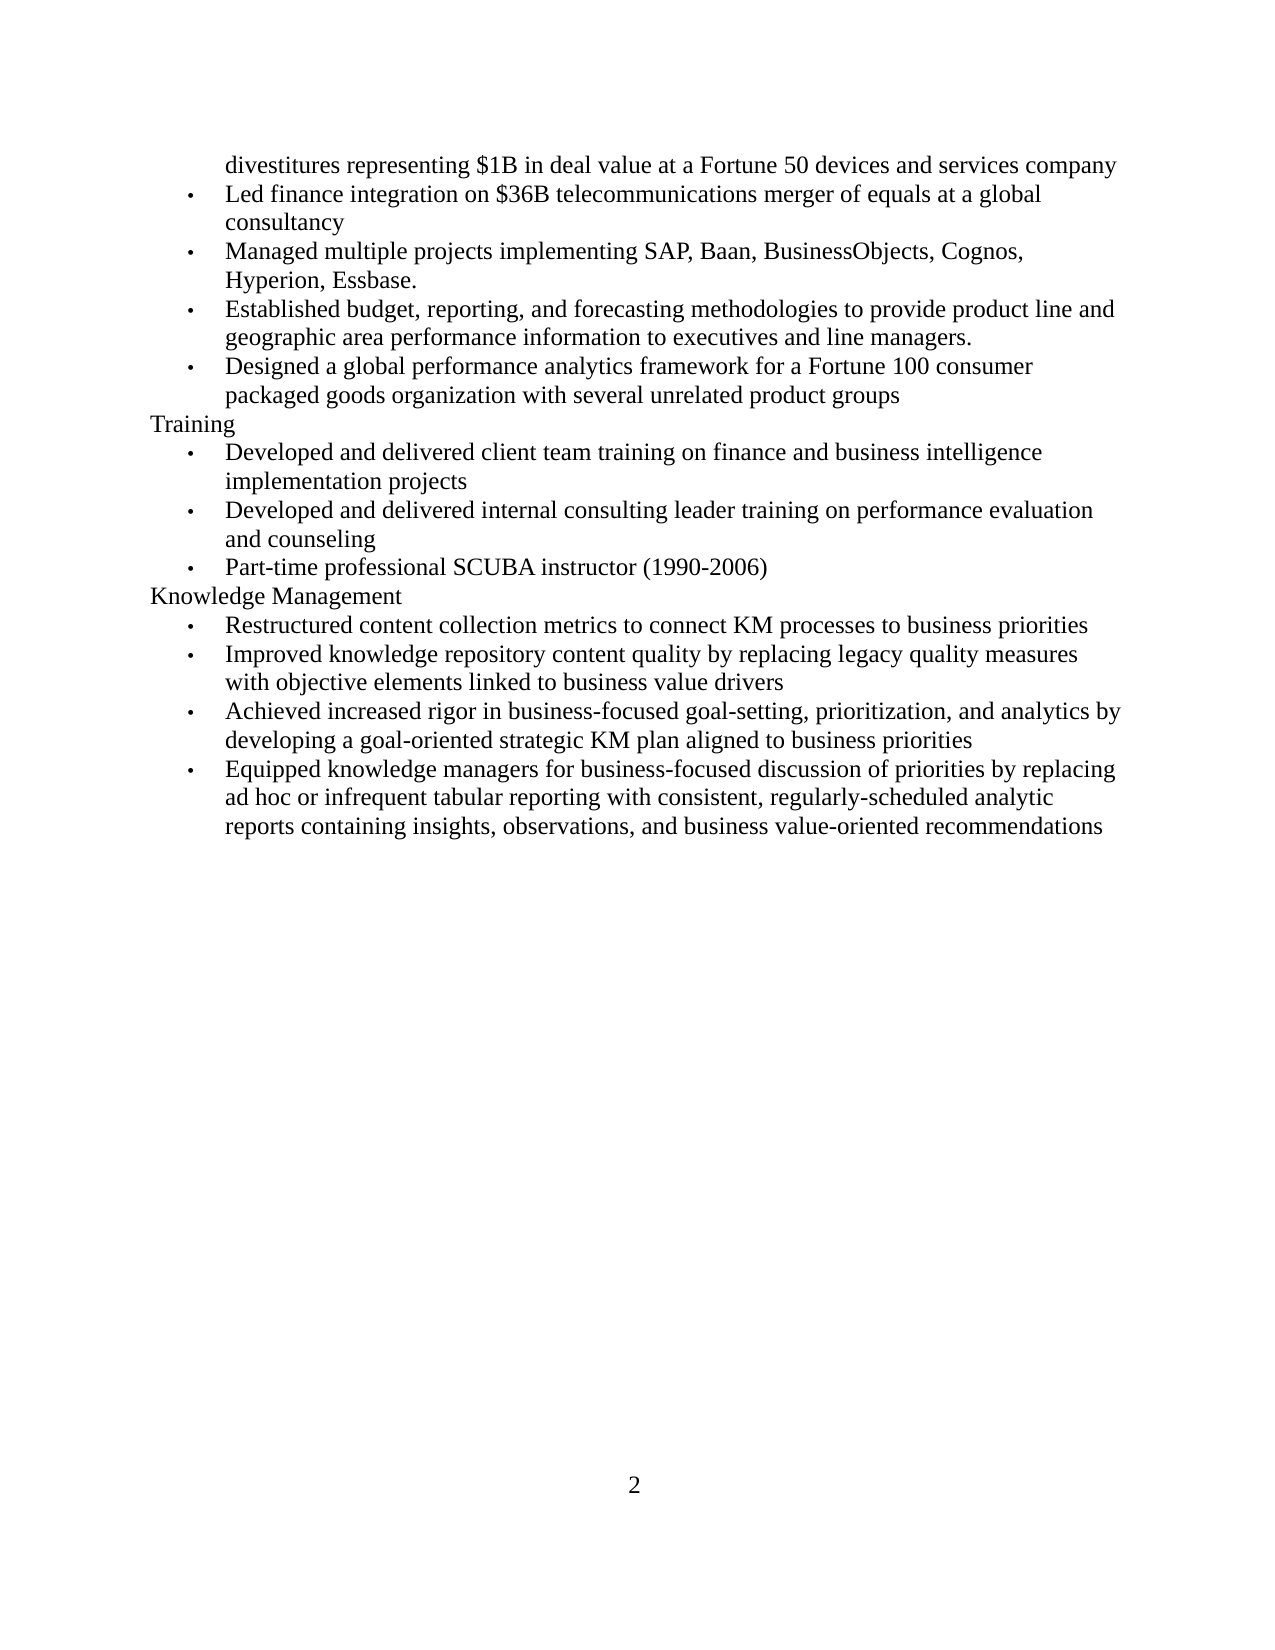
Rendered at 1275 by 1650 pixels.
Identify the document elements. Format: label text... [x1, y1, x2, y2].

text Knowledge Management [150, 581, 1125, 610]
list Led finance integration on $36B telecommunications merger of equals at a global consultancy [187, 179, 1125, 236]
list Improved knowledge repository content quality by replacing legacy quality measures with objective elements linked to business value drivers [187, 639, 1125, 696]
list Developed and delivered internal consulting leader training on performance evaluation and counseling [187, 495, 1125, 552]
list Managed multiple projects implementing SAP, Baan, BusinessObjects, Cognos, Hyperion, Essbase. [187, 236, 1125, 294]
list Achieved increased rigor in business-focused goal-setting, prioritization, and analytics by developing a goal-oriented strategic KM plan aligned to business priorities [187, 696, 1125, 754]
list Designed a global performance analytics framework for a Fortune 100 consumer packaged goods organization with several unrelated product groups [187, 351, 1125, 409]
text Training [150, 409, 1125, 437]
list Equipped knowledge managers for business-focused discussion of priorities by replacing ad hoc or infrequent tabular reporting with consistent, regularly-scheduled analytic reports containing insights, observations, and business value-oriented recommendations [187, 754, 1125, 840]
list divestitures representing $1B in deal value at a Fortune 50 devices and services company [187, 150, 1125, 179]
list Developed and delivered client team training on finance and business intelligence implementation projects [187, 437, 1125, 495]
list Part-time professional SCUBA instructor (1990-2006) [187, 552, 1125, 581]
list Restructured content collection metrics to connect KM processes to business priorities [187, 610, 1125, 639]
list Established budget, reporting, and forecasting methodologies to provide product line and geographic area performance information to executives and line managers. [187, 294, 1125, 351]
